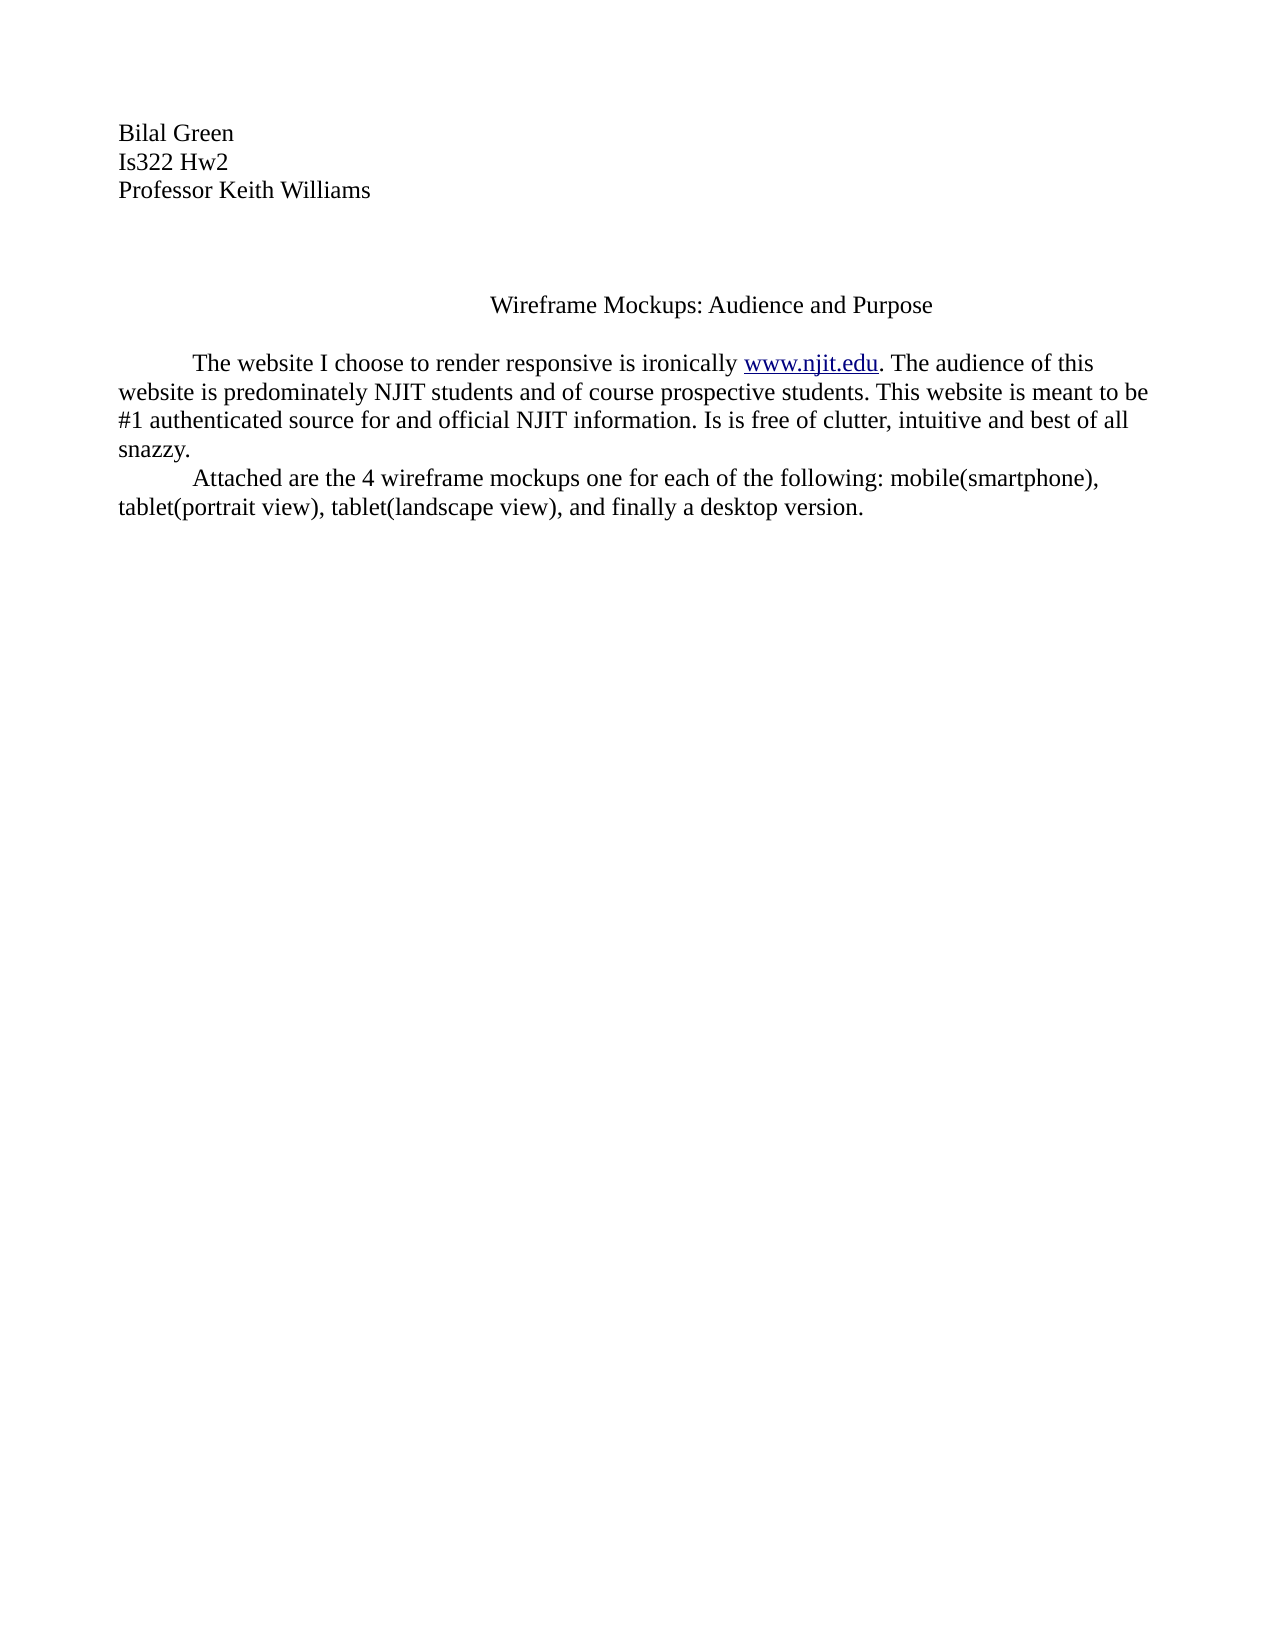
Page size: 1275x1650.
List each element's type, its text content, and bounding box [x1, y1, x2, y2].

text Bilal Green [118, 118, 1157, 147]
text The website I choose to render responsive is ironically www.njit.edu. The audience of this website is predominately NJIT students and of course prospective students. This website is meant to be #1 authenticated source for and official NJIT information. Is is free of clutter, intuitive and best of all snazzy. [118, 348, 1157, 463]
text Wireframe Mockups: Audience and Purpose [118, 291, 1157, 319]
text Attached are the 4 wireframe mockups one for each of the following: mobile(smartphone), tablet(portrait view), tablet(landscape view), and finally a desktop version. [118, 463, 1157, 521]
text Is322 Hw2 [118, 147, 1157, 176]
text Professor Keith Williams [118, 176, 1157, 204]
